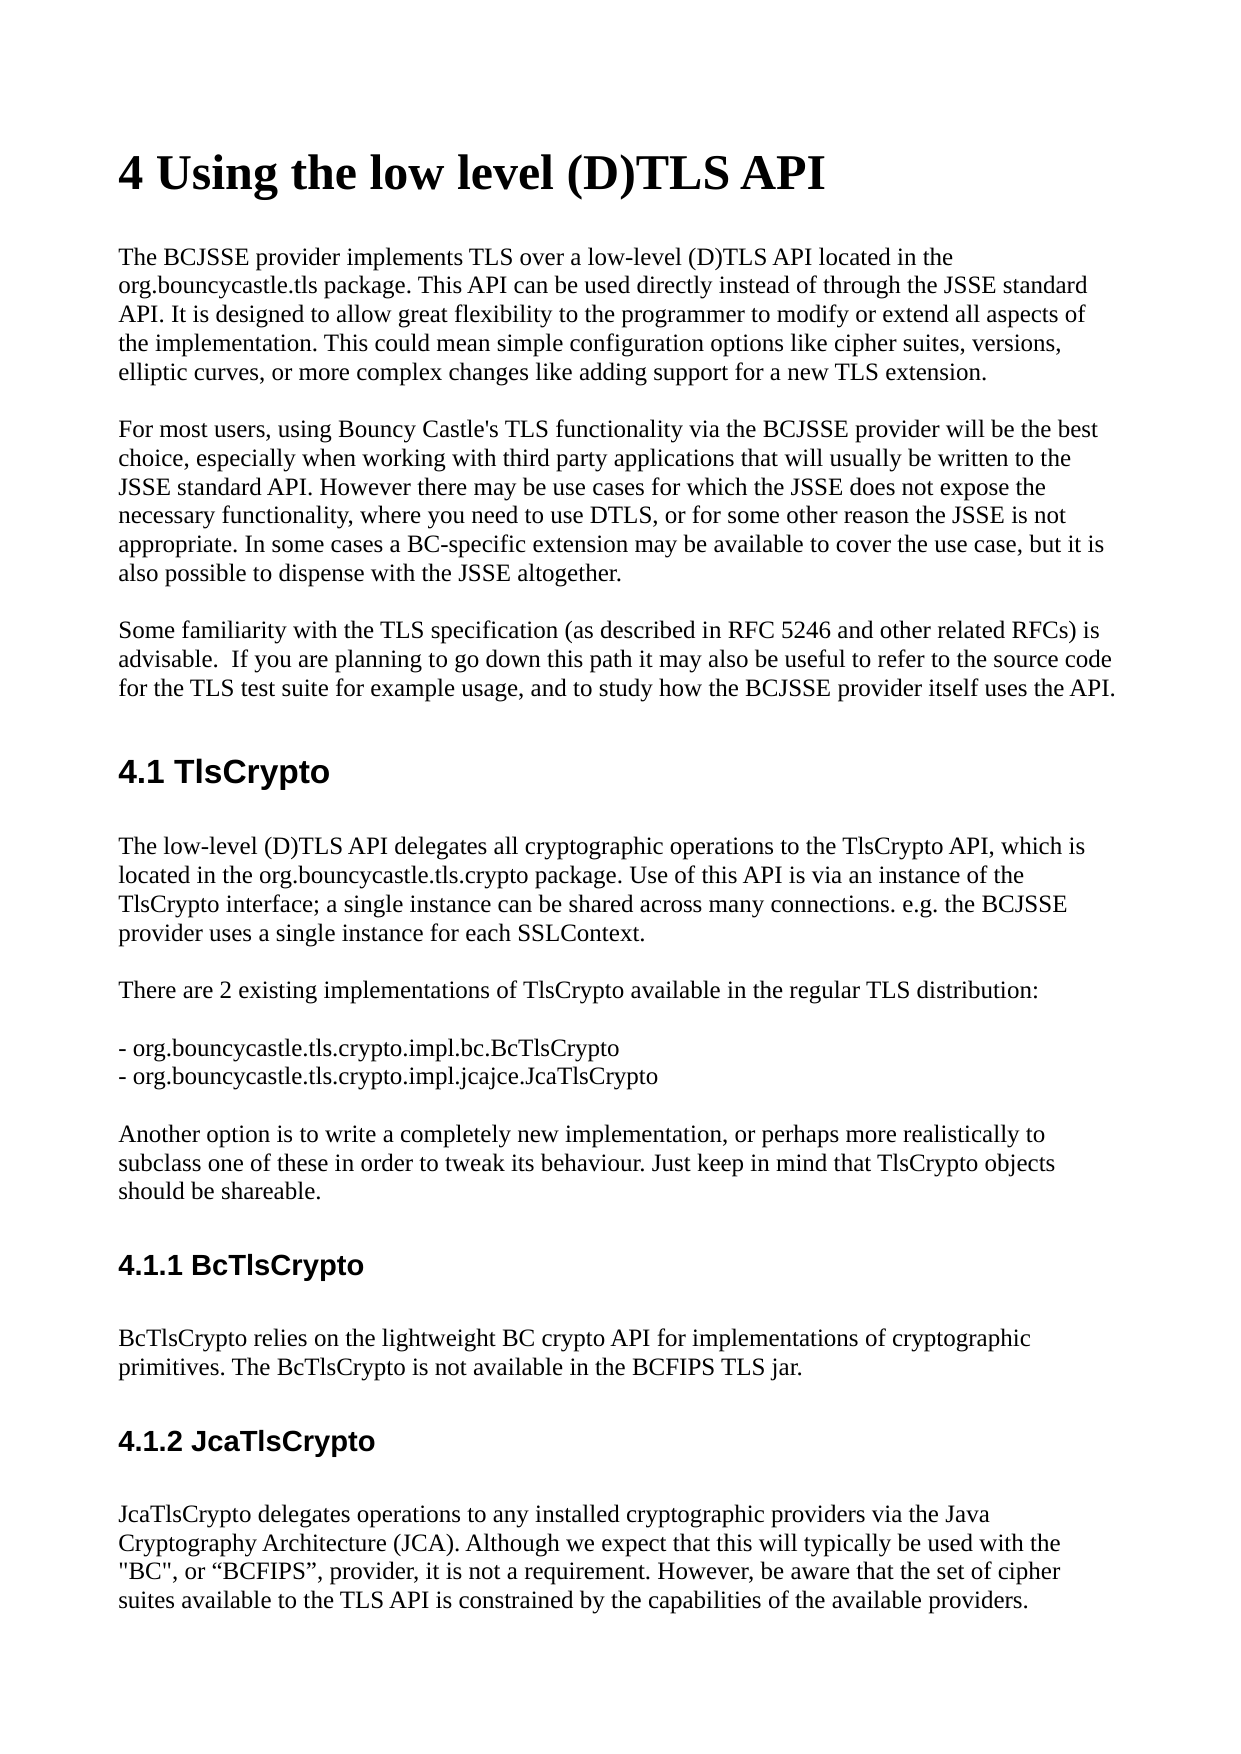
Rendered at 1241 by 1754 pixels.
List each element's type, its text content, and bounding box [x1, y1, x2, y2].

text The BCJSSE provider implements TLS over a low-level (D)TLS API located in the org.bouncycastle.tls package. This API can be used directly instead of through the JSSE standard API. It is designed to allow great flexibility to the programmer to modify or extend all aspects of the implementation. This could mean simple configuration options like cipher suites, versions, elliptic curves, or more complex changes like adding support for a new TLS extension. [118, 242, 1122, 386]
text For most users, using Bouncy Castle's TLS functionality via the BCJSSE provider will be the best choice, especially when working with third party applications that will usually be written to the JSSE standard API. However there may be use cases for which the JSSE does not expose the necessary functionality, where you need to use DTLS, or for some other reason the JSSE is not appropriate. In some cases a BC-specific extension may be available to cover the use case, but it is also possible to dispense with the JSSE altogether. [118, 414, 1122, 587]
text Some familiarity with the TLS specification (as described in RFC 5246 and other related RFCs) is advisable. If you are planning to go down this path it may also be useful to refer to the source code for the TLS test suite for example usage, and to study how the BCJSSE provider itself uses the API. [118, 616, 1122, 702]
text - org.bouncycastle.tls.crypto.impl.bc.BcTlsCrypto [118, 1033, 1122, 1061]
subtitle 4.1 TlsCrypto [118, 751, 1122, 790]
text - org.bouncycastle.tls.crypto.impl.jcajce.JcaTlsCrypto [118, 1061, 1122, 1090]
subtitle 4.1.2 JcaTlsCrypto [118, 1424, 1122, 1458]
subtitle 4.1.1 BcTlsCrypto [118, 1248, 1122, 1282]
text JcaTlsCrypto delegates operations to any installed cryptographic providers via the Java Cryptography Architecture (JCA). Although we expect that this will typically be used with the "BC", or “BCFIPS”, provider, it is not a requirement. However, be aware that the set of cipher suites available to the TLS API is constrained by the capabilities of the available providers. [118, 1499, 1122, 1614]
subtitle 4 Using the low level (D)TLS API [118, 143, 1122, 201]
text Another option is to write a completely new implementation, or perhaps more realistically to subclass one of these in order to tweak its behaviour. Just keep in mind that TlsCrypto objects should be shareable. [118, 1119, 1122, 1205]
text The low-level (D)TLS API delegates all cryptographic operations to the TlsCrypto API, which is located in the org.bouncycastle.tls.crypto package. Use of this API is via an instance of the TlsCrypto interface; a single instance can be shared across many connections. e.g. the BCJSSE provider uses a single instance for each SSLContext. [118, 831, 1122, 946]
text BcTlsCrypto relies on the lightweight BC crypto API for implementations of cryptographic primitives. The BcTlsCrypto is not available in the BCFIPS TLS jar. [118, 1323, 1122, 1381]
text There are 2 existing implementations of TlsCrypto available in the regular TLS distribution: [118, 975, 1122, 1004]
